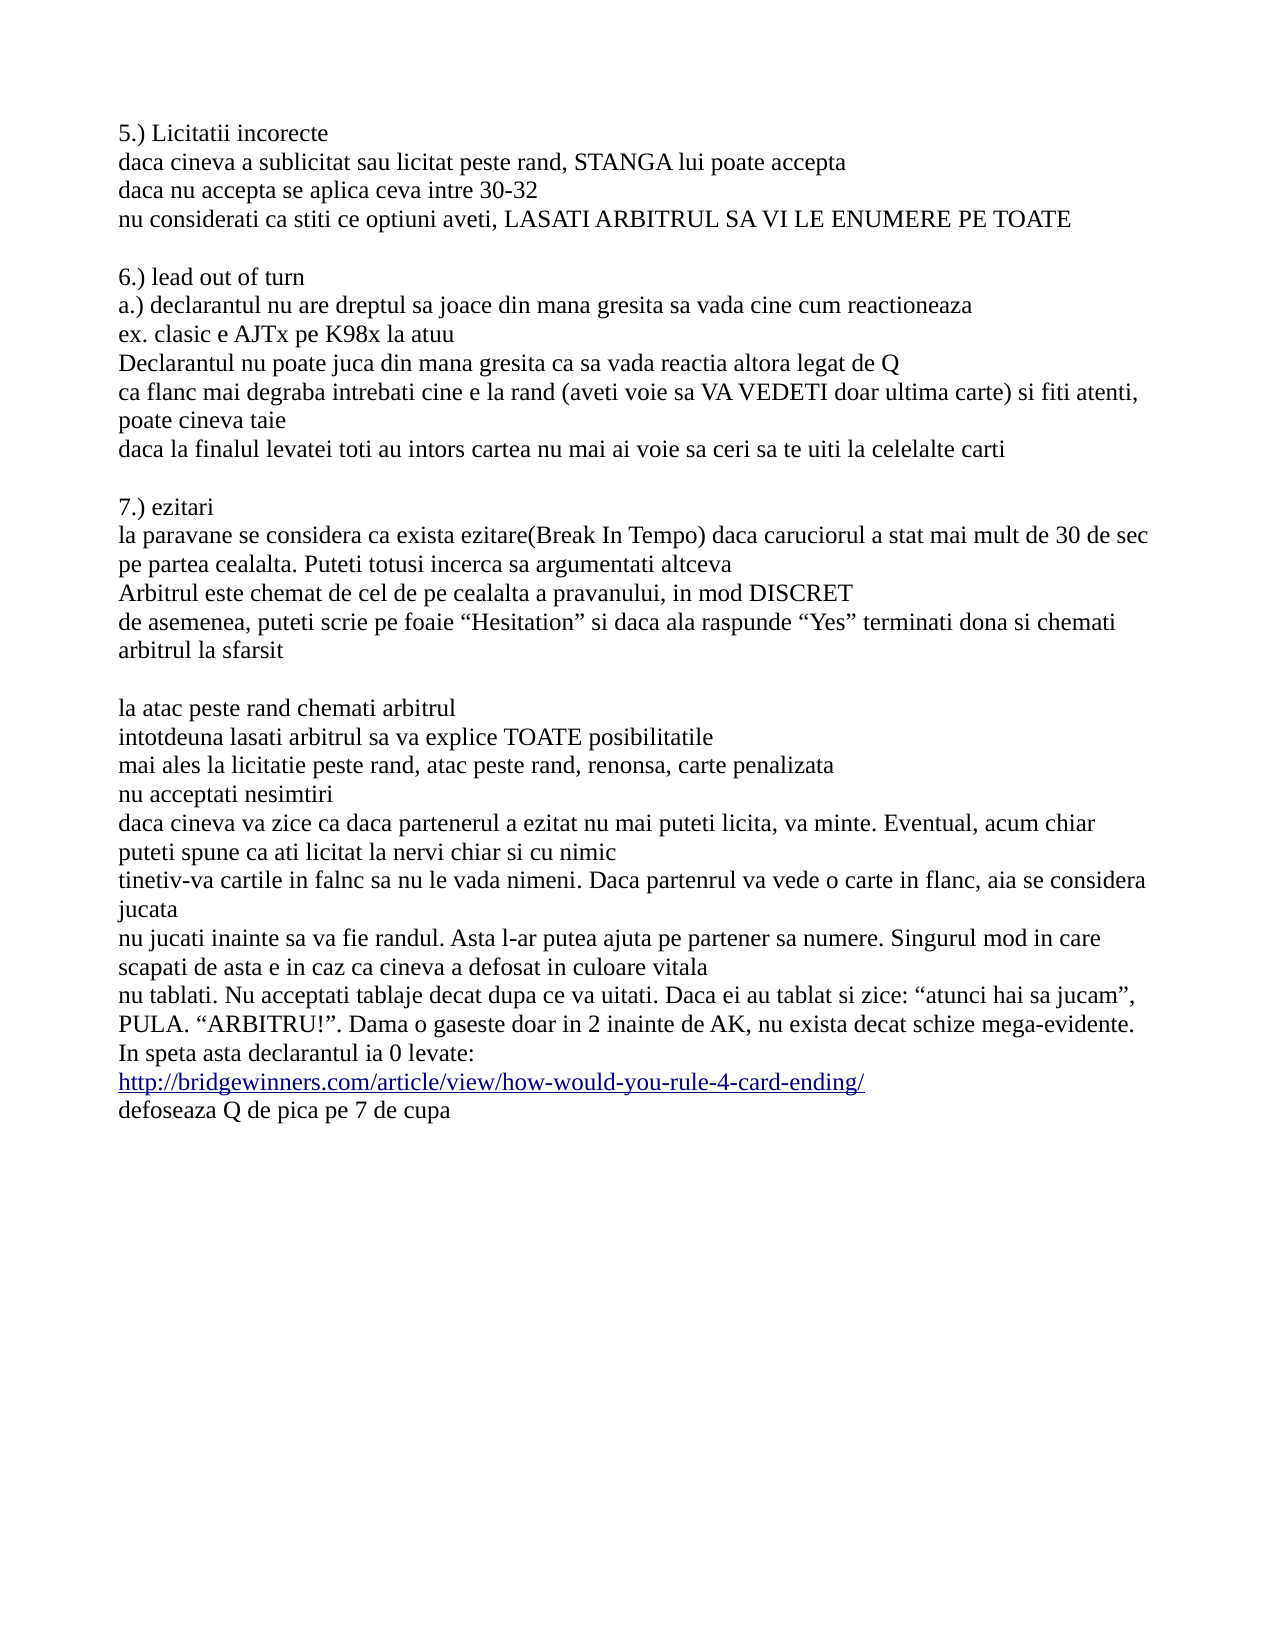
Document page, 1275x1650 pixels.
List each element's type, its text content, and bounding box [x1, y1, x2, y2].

text nu tablati. Nu acceptati tablaje decat dupa ce va uitati. Daca ei au tablat si zice: “atunci hai sa jucam”, PULA. “ARBITRU!”. Dama o gaseste doar in 2 inainte de AK, nu exista decat schize mega-evidente. [118, 981, 1157, 1038]
text tinetiv-va cartile in falnc sa nu le vada nimeni. Daca partenrul va vede o carte in flanc, aia se considera jucata [118, 866, 1157, 923]
text 5.) Licitatii incorecte [118, 118, 1157, 147]
text defoseaza Q de pica pe 7 de cupa [118, 1096, 1157, 1124]
text In speta asta declarantul ia 0 levate: [118, 1038, 1157, 1067]
text ex. clasic e AJTx pe K98x la atuu [118, 319, 1157, 348]
text nu acceptati nesimtiri [118, 779, 1157, 808]
text 6.) lead out of turn [118, 262, 1157, 291]
text http://bridgewinners.com/article/view/how-would-you-rule-4-card-ending/ [118, 1067, 1157, 1096]
text daca cineva a sublicitat sau licitat peste rand, STANGA lui poate accepta [118, 147, 1157, 176]
text la paravane se considera ca exista ezitare(Break In Tempo) daca caruciorul a stat mai mult de 30 de sec pe partea cealalta. Puteti totusi incerca sa argumentati altceva [118, 521, 1157, 578]
text Declarantul nu poate juca din mana gresita ca sa vada reactia altora legat de Q [118, 348, 1157, 377]
text la atac peste rand chemati arbitrul [118, 693, 1157, 722]
text daca cineva va zice ca daca partenerul a ezitat nu mai puteti licita, va minte. Eventual, acum chiar puteti spune ca ati licitat la nervi chiar si cu nimic [118, 808, 1157, 866]
text daca la finalul levatei toti au intors cartea nu mai ai voie sa ceri sa te uiti la celelalte carti [118, 434, 1157, 463]
text intotdeuna lasati arbitrul sa va explice TOATE posibilitatile [118, 722, 1157, 751]
text nu considerati ca stiti ce optiuni aveti, LASATI ARBITRUL SA VI LE ENUMERE PE TOATE [118, 204, 1157, 233]
text de asemenea, puteti scrie pe foaie “Hesitation” si daca ala raspunde “Yes” terminati dona si chemati arbitrul la sfarsit [118, 607, 1157, 664]
text nu jucati inainte sa va fie randul. Asta l-ar putea ajuta pe partener sa numere. Singurul mod in care scapati de asta e in caz ca cineva a defosat in culoare vitala [118, 923, 1157, 981]
text 7.) ezitari [118, 492, 1157, 521]
text mai ales la licitatie peste rand, atac peste rand, renonsa, carte penalizata [118, 751, 1157, 779]
text a.) declarantul nu are dreptul sa joace din mana gresita sa vada cine cum reactioneaza [118, 291, 1157, 319]
text daca nu accepta se aplica ceva intre 30-32 [118, 176, 1157, 204]
text Arbitrul este chemat de cel de pe cealalta a pravanului, in mod DISCRET [118, 578, 1157, 607]
text ca flanc mai degraba intrebati cine e la rand (aveti voie sa VA VEDETI doar ultima carte) si fiti atenti, poate cineva taie [118, 377, 1157, 434]
